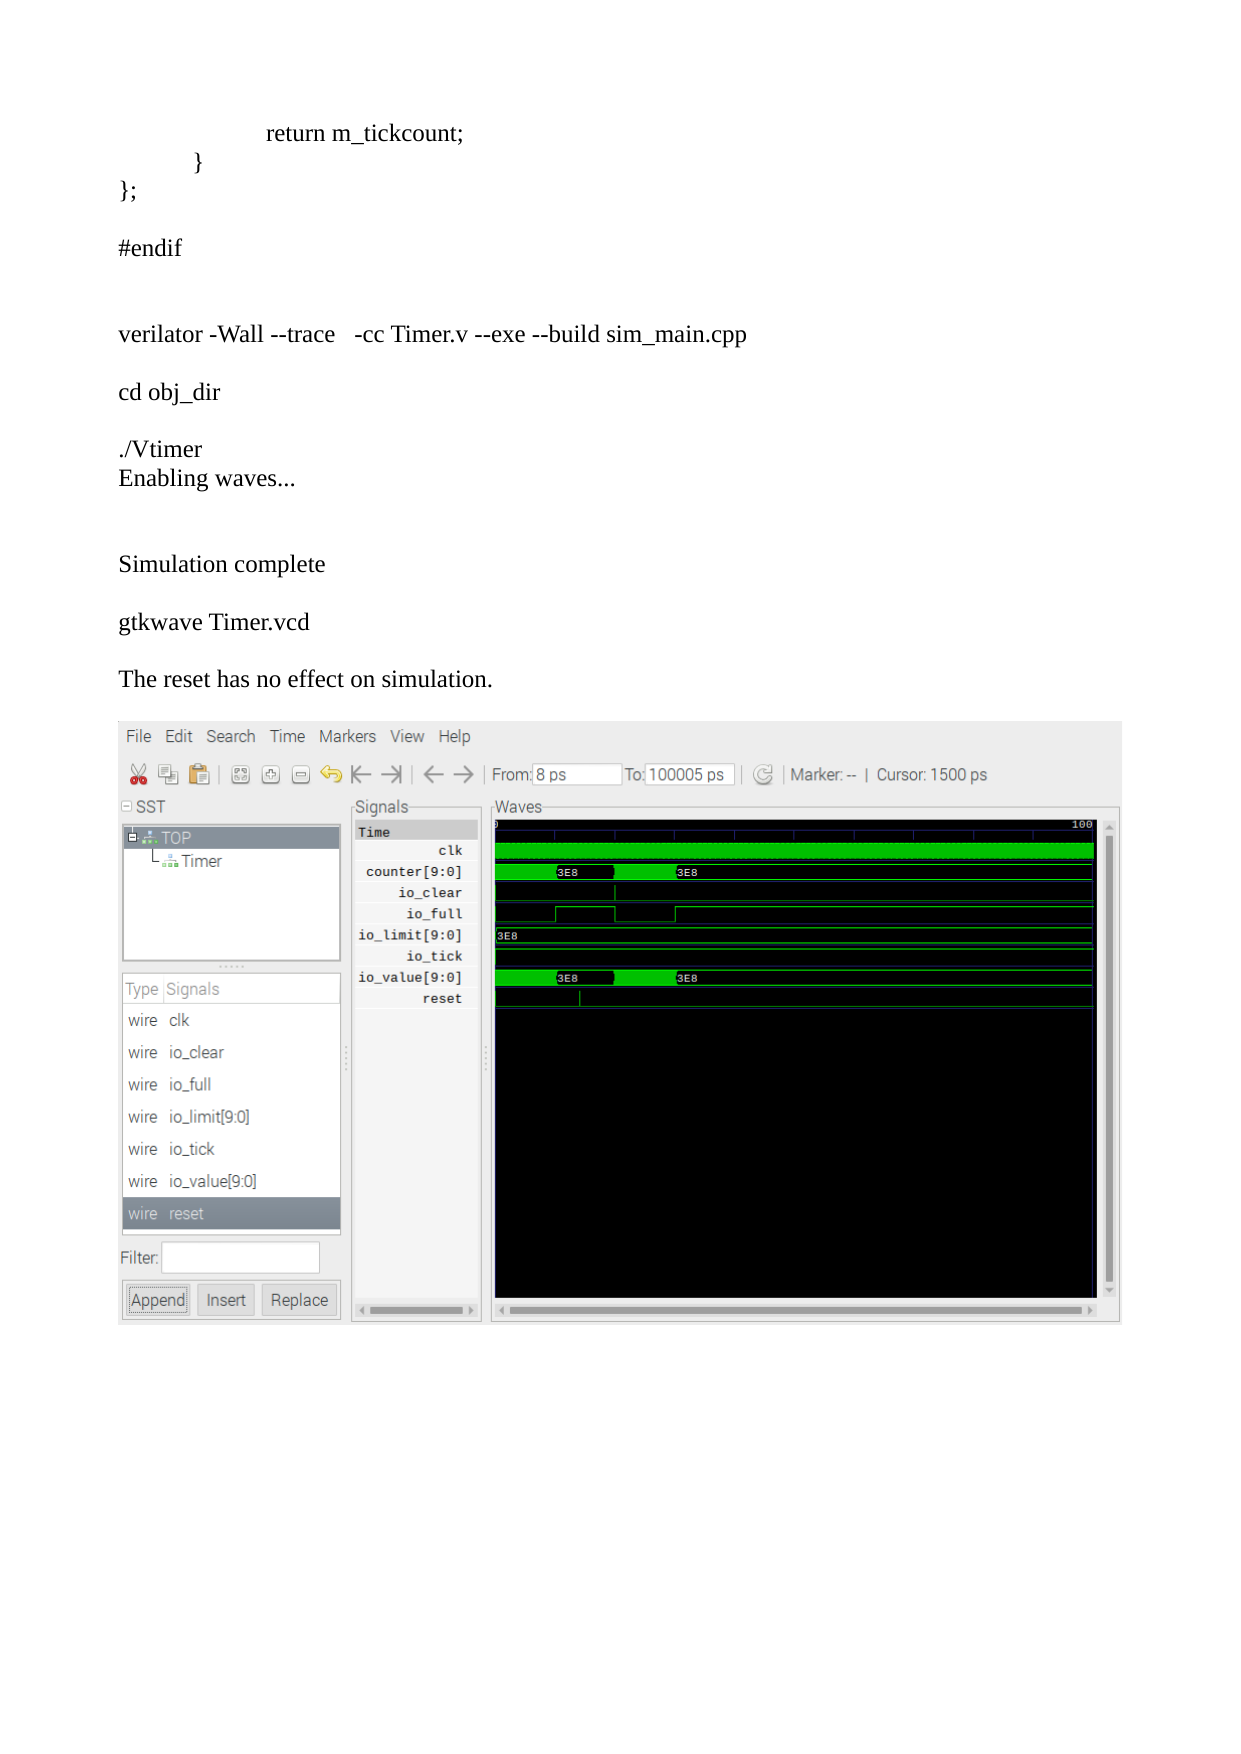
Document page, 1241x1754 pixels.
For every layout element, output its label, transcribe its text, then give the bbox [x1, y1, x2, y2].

text verilator -Wall --trace -cc Timer.v --exe --build sim_main.cpp [118, 319, 1122, 348]
text }; [118, 176, 1122, 204]
text return m_tickcount; [118, 118, 1122, 147]
text ./Vtimer [118, 434, 1122, 463]
text cd obj_dir [118, 377, 1122, 406]
text gtkwave Timer.vcd [118, 607, 1122, 636]
text } [118, 147, 1122, 176]
text Enabling waves... [118, 463, 1122, 492]
text Simulation complete [118, 549, 1122, 578]
text #endif [118, 233, 1122, 262]
picture [118, 721, 1123, 1325]
text The reset has no effect on simulation. [118, 664, 1122, 693]
